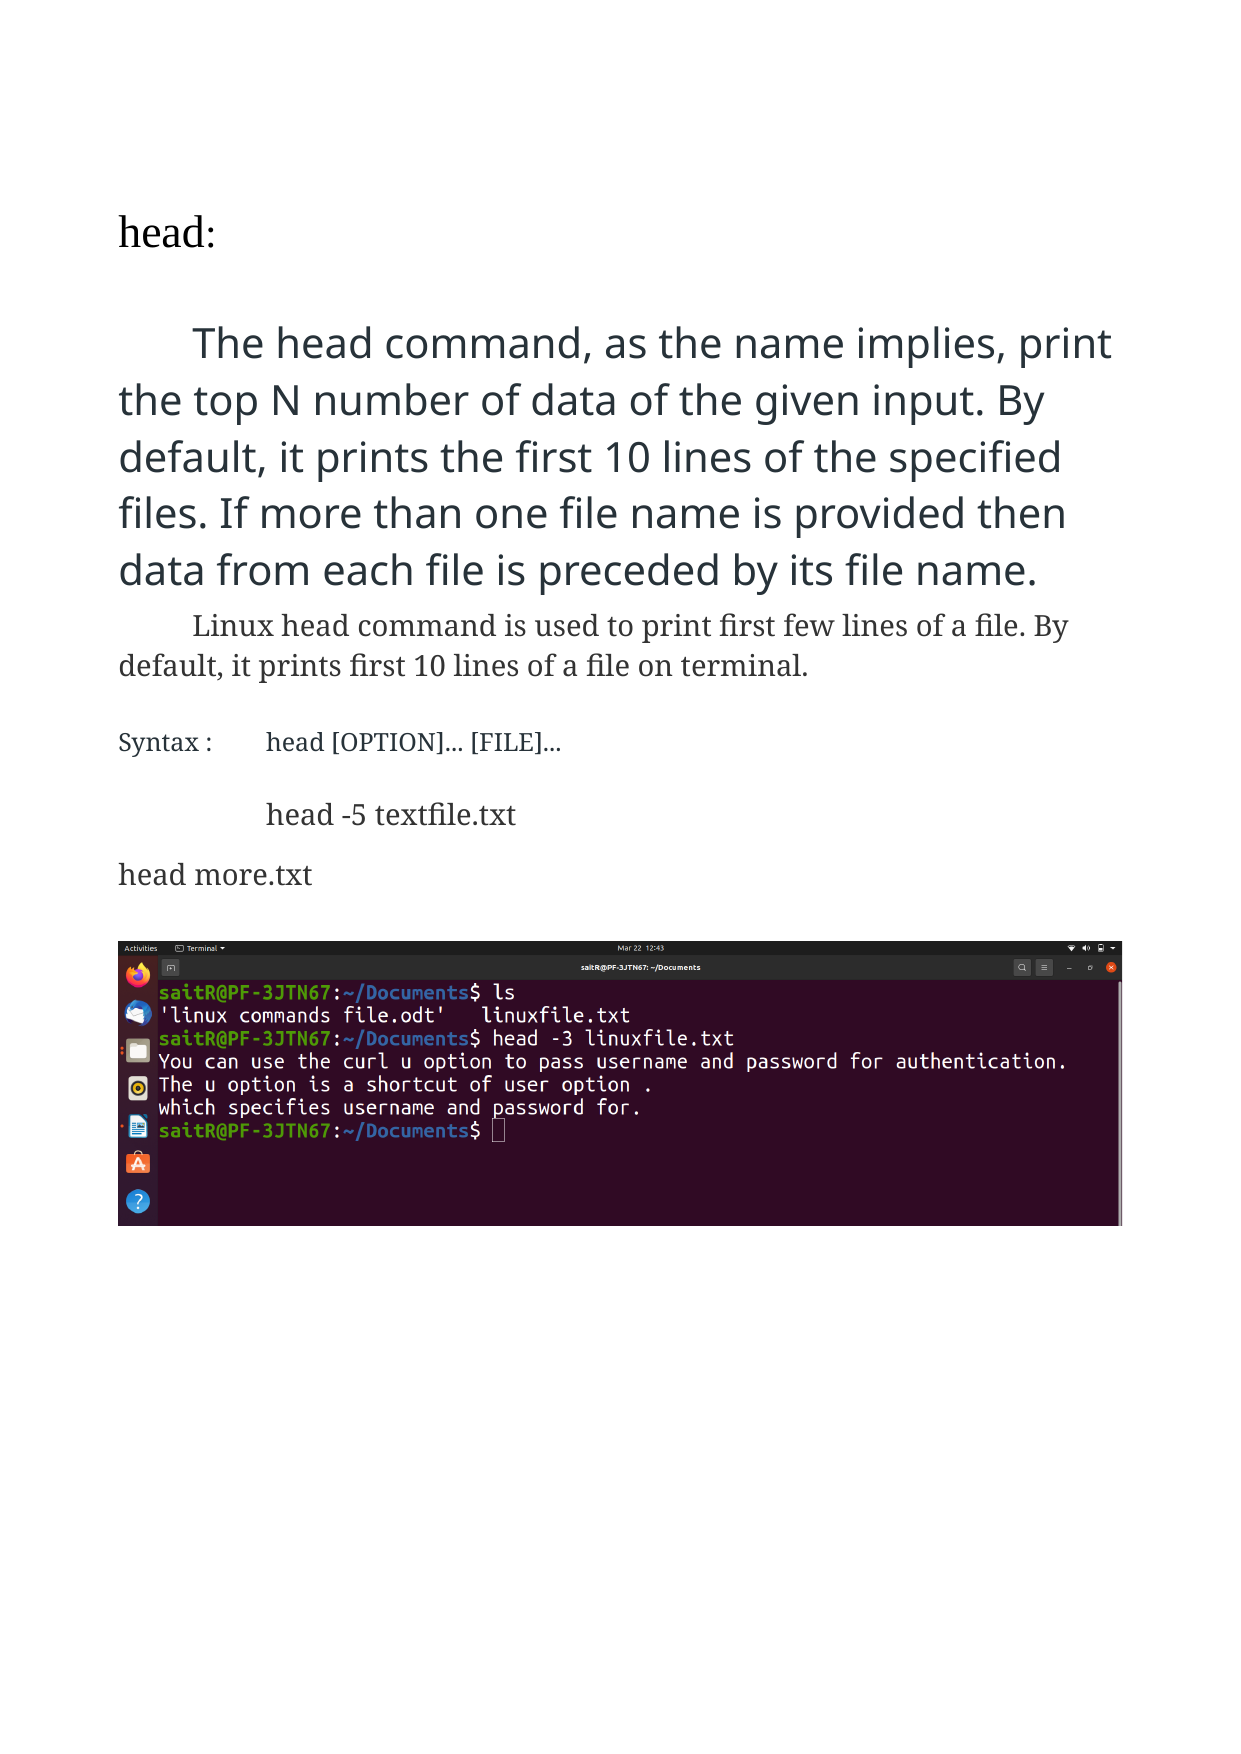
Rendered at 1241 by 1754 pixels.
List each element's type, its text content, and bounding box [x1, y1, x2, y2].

text Linux head command is used to print first few lines of a file. By default, it prints first 10 lines of a file on terminal. [118, 598, 1122, 685]
text The head command, as the name implies, print the top N number of data of the given input. By default, it prints the first 10 lines of the specified files. If more than one file name is provided then data from each file is preceded by its file name. [118, 314, 1122, 598]
text head: [118, 204, 1122, 257]
text head -5 textfile.txt [118, 759, 1122, 833]
text head more.txt [118, 854, 1122, 894]
text Syntax : head [OPTION]... [FILE]... [118, 725, 1122, 759]
